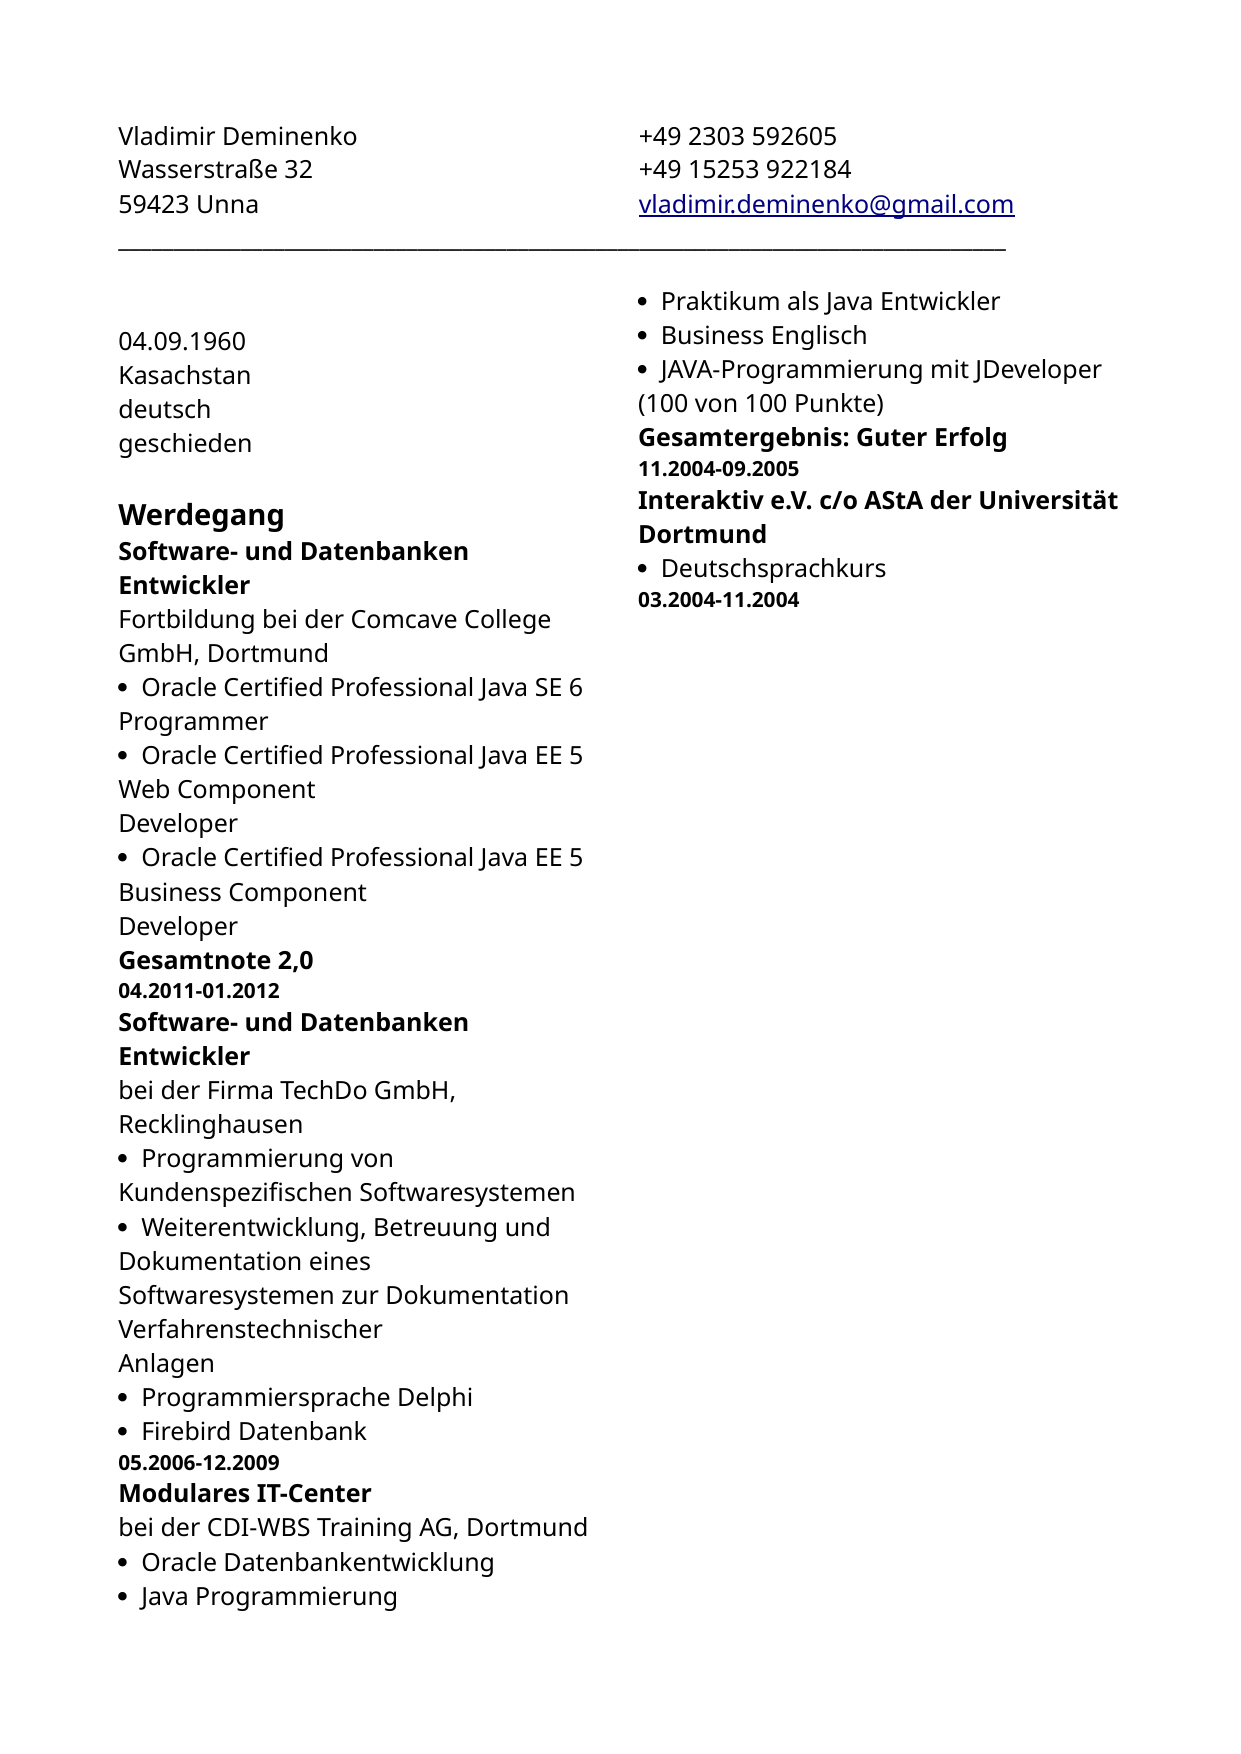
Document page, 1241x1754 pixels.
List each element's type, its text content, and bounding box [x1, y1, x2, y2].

text Softwaresystemen zur Dokumentation Verfahrenstechnischer [118, 1277, 602, 1345]
text Gesamtnote 2,0 [118, 942, 602, 976]
text · Deutschsprachkurs [638, 551, 1122, 585]
text Modulares IT-Center [118, 1476, 602, 1510]
text · Business Englisch [638, 318, 1122, 352]
text Interaktiv e.V. c/o AStA der Universität Dortmund [638, 483, 1122, 551]
text Software- und Datenbanken Entwickler [118, 533, 602, 602]
text 03.2004-11.2004 [638, 585, 1122, 613]
text 04.09.1960 [118, 323, 602, 358]
text · Programmiersprache Delphi [118, 1379, 602, 1413]
text Anlagen [118, 1345, 602, 1379]
text · Weiterentwicklung, Betreuung und Dokumentation eines [118, 1209, 602, 1277]
text · Oracle Certified Professional Java EE 5 Business Component [118, 840, 602, 908]
text Developer [118, 806, 602, 840]
text · Oracle Datenbankentwicklung [118, 1544, 602, 1578]
text Kasachstan [118, 358, 602, 392]
text Developer [118, 908, 602, 942]
text · Praktikum als Java Entwickler [638, 284, 1122, 318]
text 11.2004-09.2005 [638, 454, 1122, 483]
text bei der Firma TechDo GmbH, Recklinghausen [118, 1073, 602, 1141]
text Fortbildung bei der Comcave College GmbH, Dortmund [118, 602, 602, 670]
text 04.2011-01.2012 [118, 976, 602, 1005]
text Software- und Datenbanken Entwickler [118, 1005, 602, 1073]
text · Firebird Datenbank [118, 1413, 602, 1448]
text geschieden [118, 426, 602, 494]
text 05.2006-12.2009 [118, 1448, 602, 1476]
text · Oracle Certified Professional Java EE 5 Web Component [118, 738, 602, 806]
text Werdegang [118, 494, 602, 533]
text · Programmierung von Kundenspezifischen Softwaresystemen [118, 1141, 602, 1209]
text Gesamtergebnis: Guter Erfolg [638, 420, 1122, 454]
text · Oracle Certified Professional Java SE 6 Programmer [118, 670, 602, 738]
text bei der CDI-WBS Training AG, Dortmund [118, 1510, 602, 1544]
text · Java Programmierung [118, 1578, 602, 1612]
text deutsch [118, 392, 602, 426]
text · JAVA-Programmierung mit JDeveloper (100 von 100 Punkte) [638, 352, 1122, 420]
